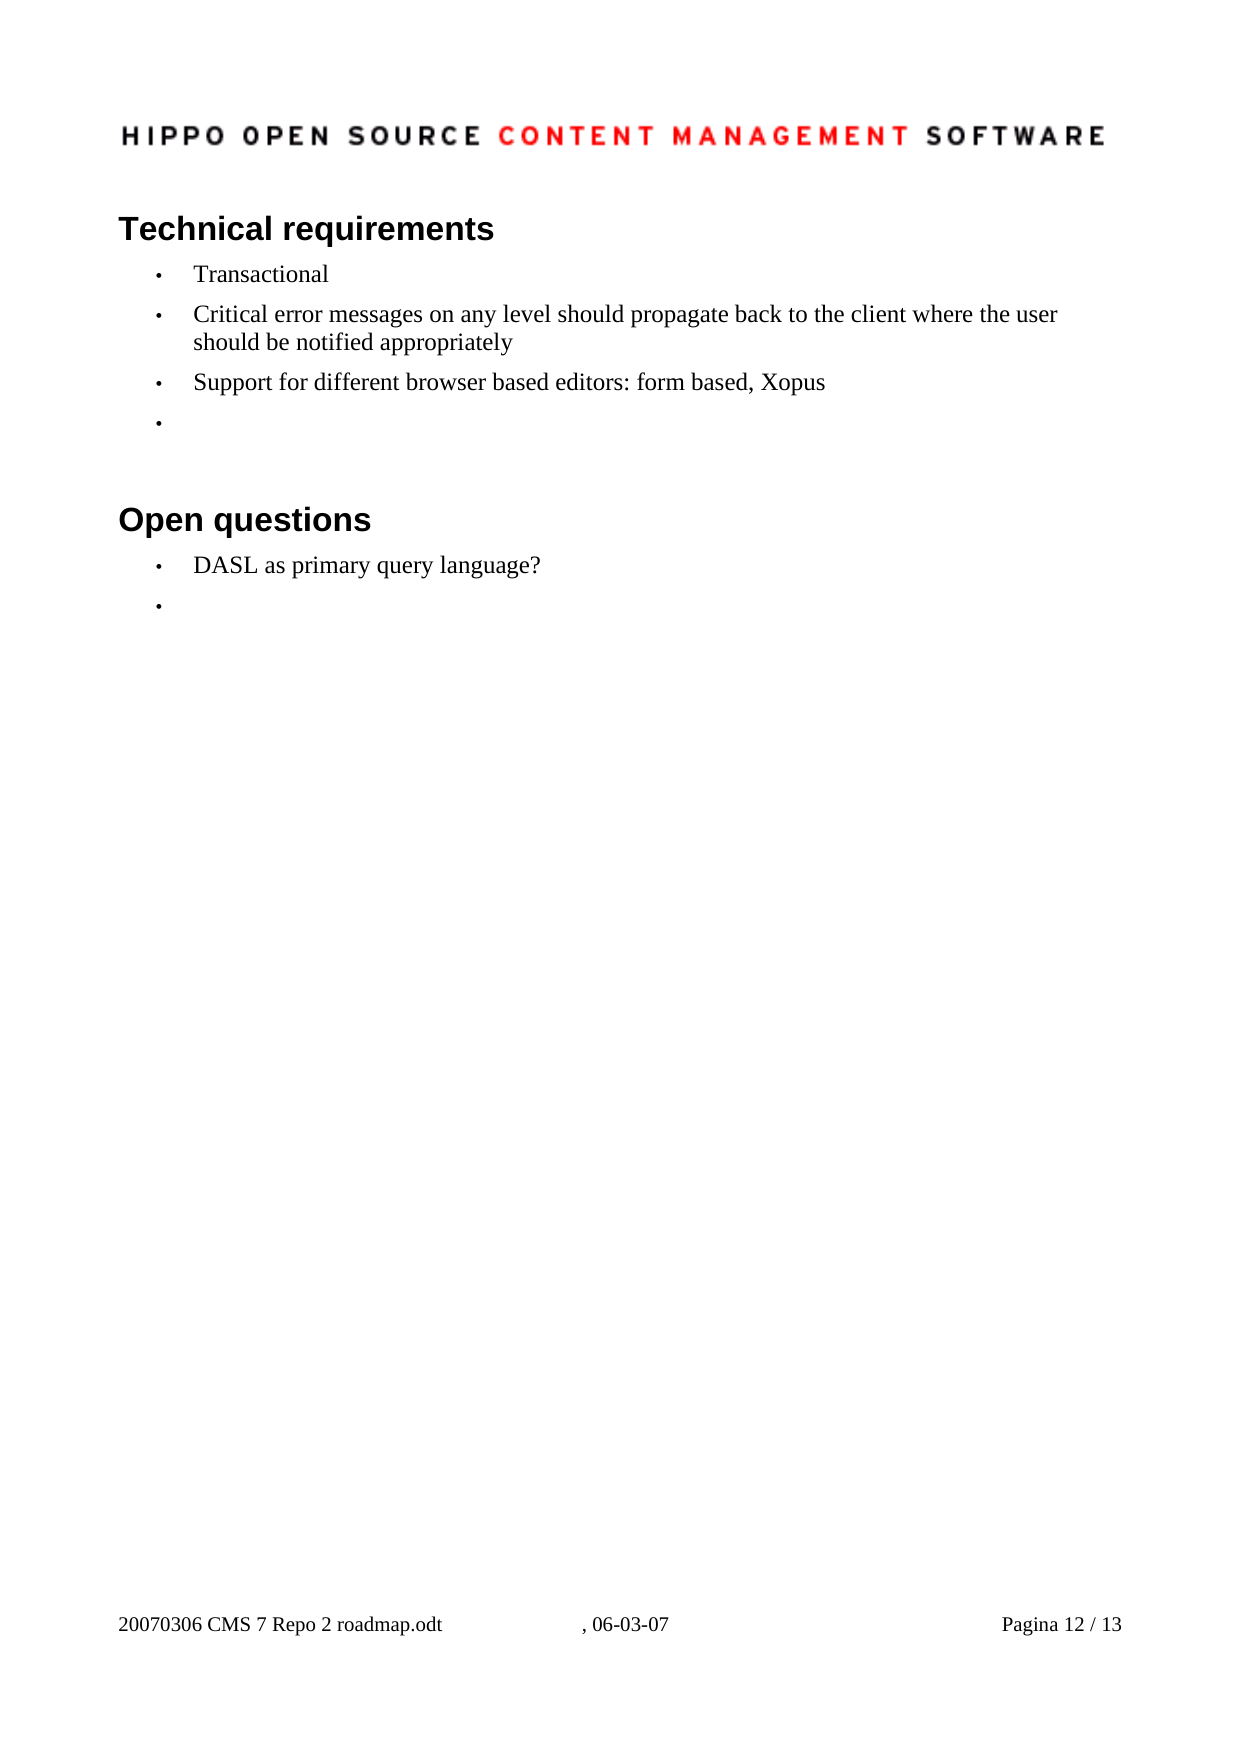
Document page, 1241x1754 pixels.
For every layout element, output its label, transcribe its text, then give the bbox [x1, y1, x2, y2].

list DASL as primary query language? [156, 551, 1122, 579]
list Transactional [156, 260, 1122, 288]
list Support for different browser based editors: form based, Xopus [156, 368, 1122, 396]
subtitle Open questions [118, 501, 1122, 538]
subtitle Technical requirements [118, 210, 1122, 247]
list Critical error messages on any level should propagate back to the client where the user should be notified appropriately [156, 300, 1122, 356]
